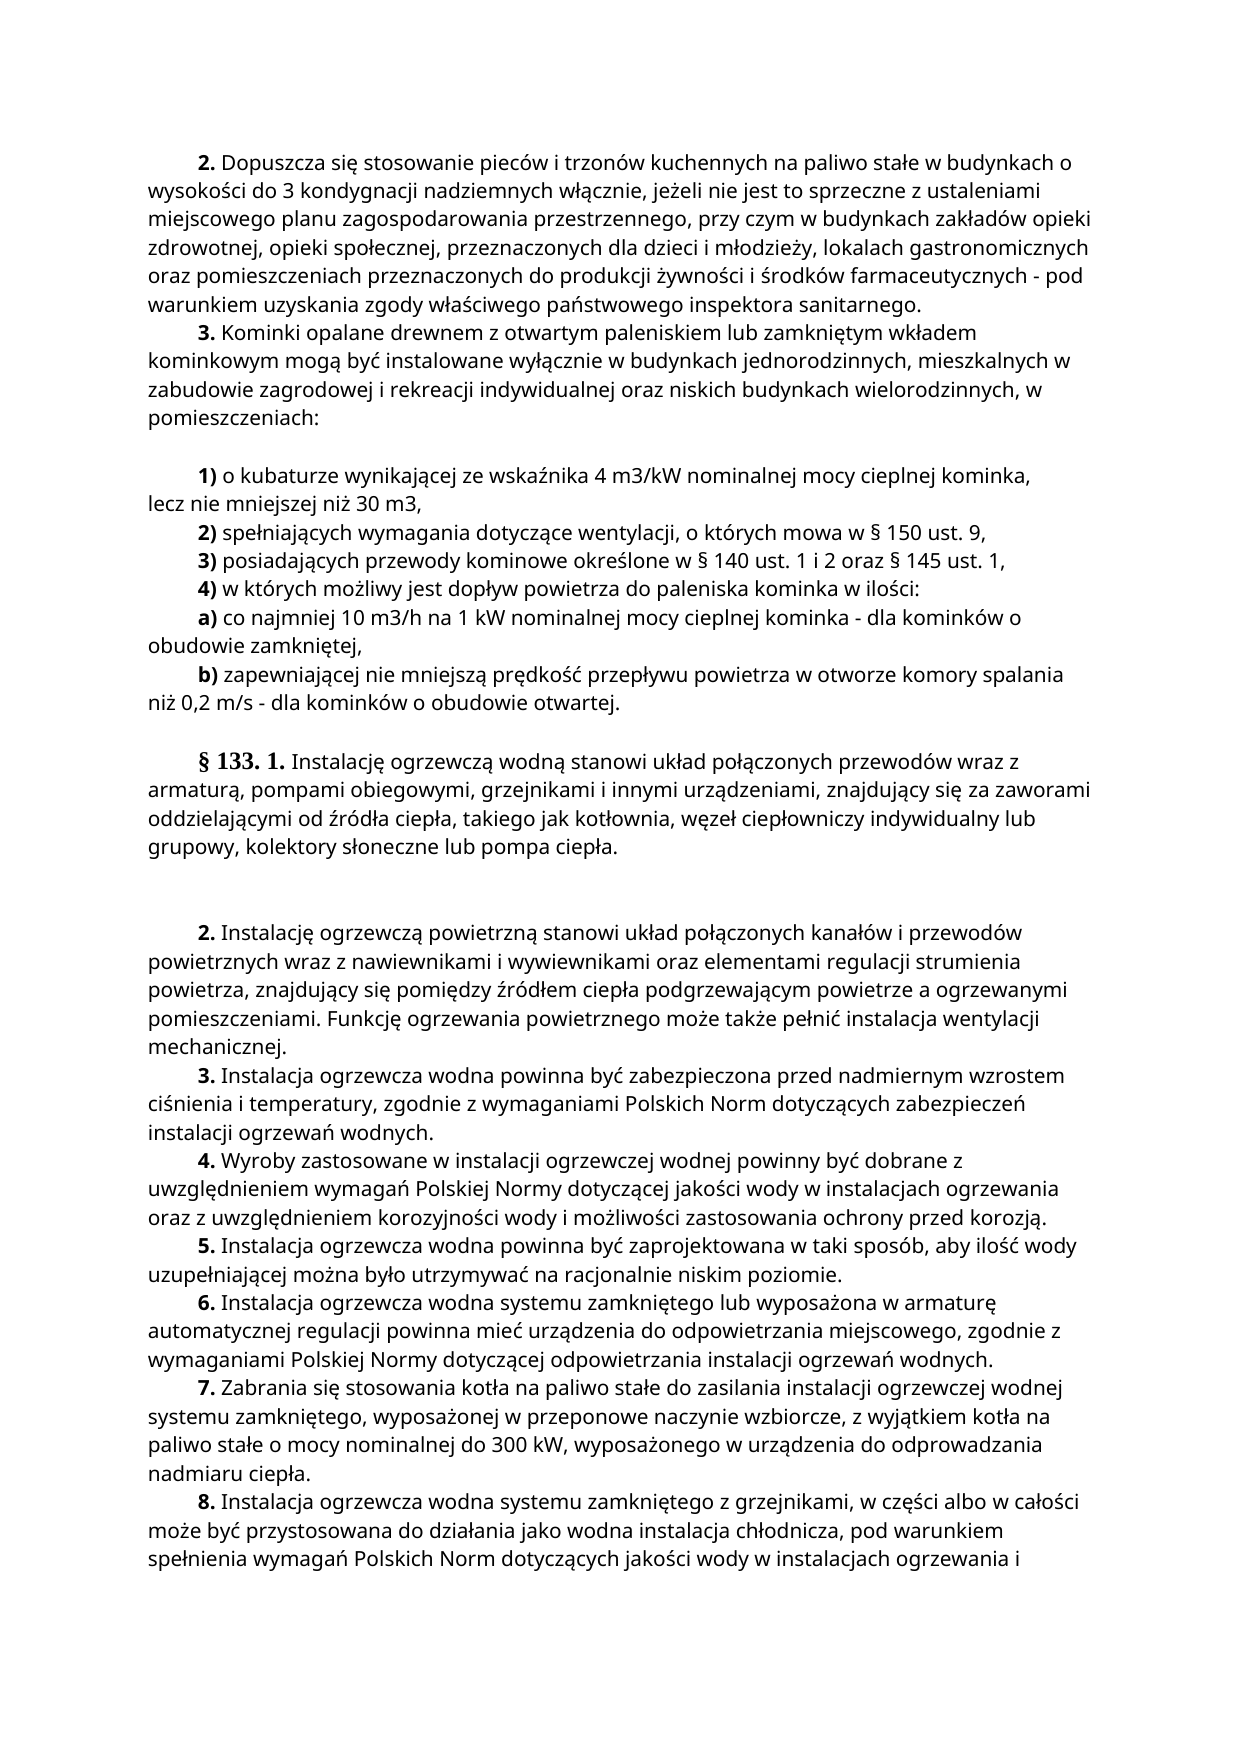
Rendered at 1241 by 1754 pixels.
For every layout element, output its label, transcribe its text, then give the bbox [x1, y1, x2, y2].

text § 133. 1. Instalację ogrzewczą wodną stanowi układ połączonych przewodów wraz z armaturą, pompami obiegowymi, grzejnikami i innymi urządzeniami, znajdujący się za zaworami oddzielającymi od źródła ciepła, takiego jak kotłownia, węzeł ciepłowniczy indywidualny lub grupowy, kolektory słoneczne lub pompa ciepła. [148, 746, 1093, 889]
text 3) posiadających przewody kominowe określone w § 140 ust. 1 i 2 oraz § 145 ust. 1, [148, 546, 1093, 574]
text 2. Dopuszcza się stosowanie pieców i trzonów kuchennych na paliwo stałe w budynkach o wysokości do 3 kondygnacji nadziemnych włącznie, jeżeli nie jest to sprzeczne z ustaleniami miejscowego planu zagospodarowania przestrzennego, przy czym w budynkach zakładów opieki zdrowotnej, opieki społecznej, przeznaczonych dla dzieci i młodzieży, lokalach gastronomicznych oraz pomieszczeniach przeznaczonych do produkcji żywności i środków farmaceutycznych - pod warunkiem uzyskania zgody właściwego państwowego inspektora sanitarnego. [148, 148, 1093, 318]
text 4) w których możliwy jest dopływ powietrza do paleniska kominka w ilości: [148, 574, 1093, 603]
text 3. Instalacja ogrzewcza wodna powinna być zabezpieczona przed nadmiernym wzrostem ciśnienia i temperatury, zgodnie z wymaganiami Polskich Norm dotyczących zabezpieczeń instalacji ogrzewań wodnych. [148, 1061, 1093, 1146]
text 1) o kubaturze wynikającej ze wskaźnika 4 m3/kW nominalnej mocy cieplnej kominka, lecz nie mniejszej niż 30 m3, [148, 461, 1093, 518]
text a) co najmniej 10 m3/h na 1 kW nominalnej mocy cieplnej kominka - dla kominków o obudowie zamkniętej, [148, 603, 1093, 660]
text 6. Instalacja ogrzewcza wodna systemu zamkniętego lub wyposażona w armaturę automatycznej regulacji powinna mieć urządzenia do odpowietrzania miejscowego, zgodnie z wymaganiami Polskiej Normy dotyczącej odpowietrzania instalacji ogrzewań wodnych. [148, 1288, 1093, 1373]
text 2) spełniających wymagania dotyczące wentylacji, o których mowa w § 150 ust. 9, [148, 518, 1093, 546]
text 4. Wyroby zastosowane w instalacji ogrzewczej wodnej powinny być dobrane z uwzględnieniem wymagań Polskiej Normy dotyczącej jakości wody w instalacjach ogrzewania oraz z uwzględnieniem korozyjności wody i możliwości zastosowania ochrony przed korozją. [148, 1146, 1093, 1231]
text 8. Instalacja ogrzewcza wodna systemu zamkniętego z grzejnikami, w części albo w całości może być przystosowana do działania jako wodna instalacja chłodnicza, pod warunkiem spełnienia wymagań Polskich Norm dotyczących jakości wody w instalacjach ogrzewania i [148, 1487, 1093, 1573]
text 3. Kominki opalane drewnem z otwartym paleniskiem lub zamkniętym wkładem kominkowym mogą być instalowane wyłącznie w budynkach jednorodzinnych, mieszkalnych w zabudowie zagrodowej i rekreacji indywidualnej oraz niskich budynkach wielorodzinnych, w pomieszczeniach: [148, 318, 1093, 461]
text b) zapewniającej nie mniejszą prędkość przepływu powietrza w otworze komory spalania niż 0,2 m/s - dla kominków o obudowie otwartej. [148, 660, 1093, 717]
text 5. Instalacja ogrzewcza wodna powinna być zaprojektowana w taki sposób, aby ilość wody uzupełniającej można było utrzymywać na racjonalnie niskim poziomie. [148, 1231, 1093, 1288]
text 7. Zabrania się stosowania kotła na paliwo stałe do zasilania instalacji ogrzewczej wodnej systemu zamkniętego, wyposażonej w przeponowe naczynie wzbiorcze, z wyjątkiem kotła na paliwo stałe o mocy nominalnej do 300 kW, wyposażonego w urządzenia do odprowadzania nadmiaru ciepła. [148, 1373, 1093, 1487]
text 2. Instalację ogrzewczą powietrzną stanowi układ połączonych kanałów i przewodów powietrznych wraz z nawiewnikami i wywiewnikami oraz elementami regulacji strumienia powietrza, znajdujący się pomiędzy źródłem ciepła podgrzewającym powietrze a ogrzewanymi pomieszczeniami. Funkcję ogrzewania powietrznego może także pełnić instalacja wentylacji mechanicznej. [148, 918, 1093, 1061]
